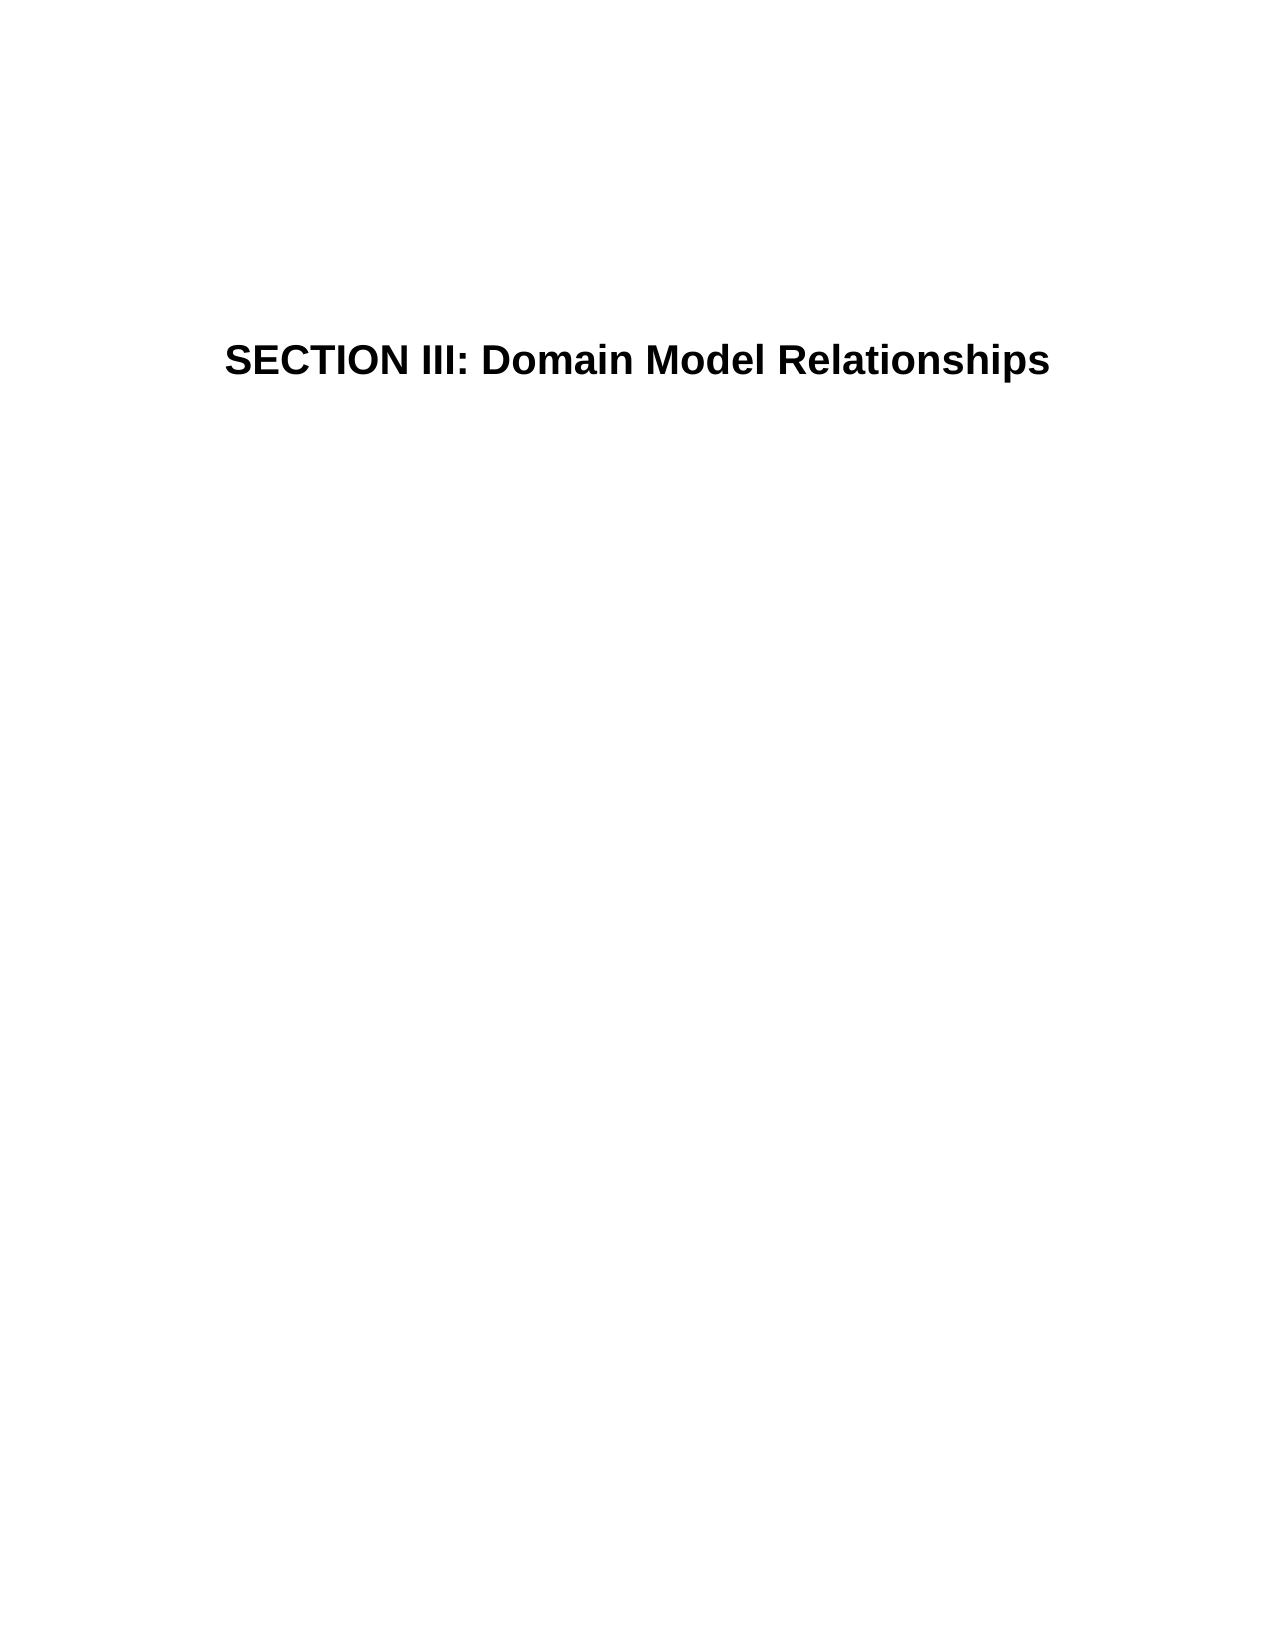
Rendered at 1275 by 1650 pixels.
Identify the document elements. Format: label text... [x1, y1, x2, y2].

subtitle SECTION III: Domain Model Relationships [118, 337, 1157, 384]
